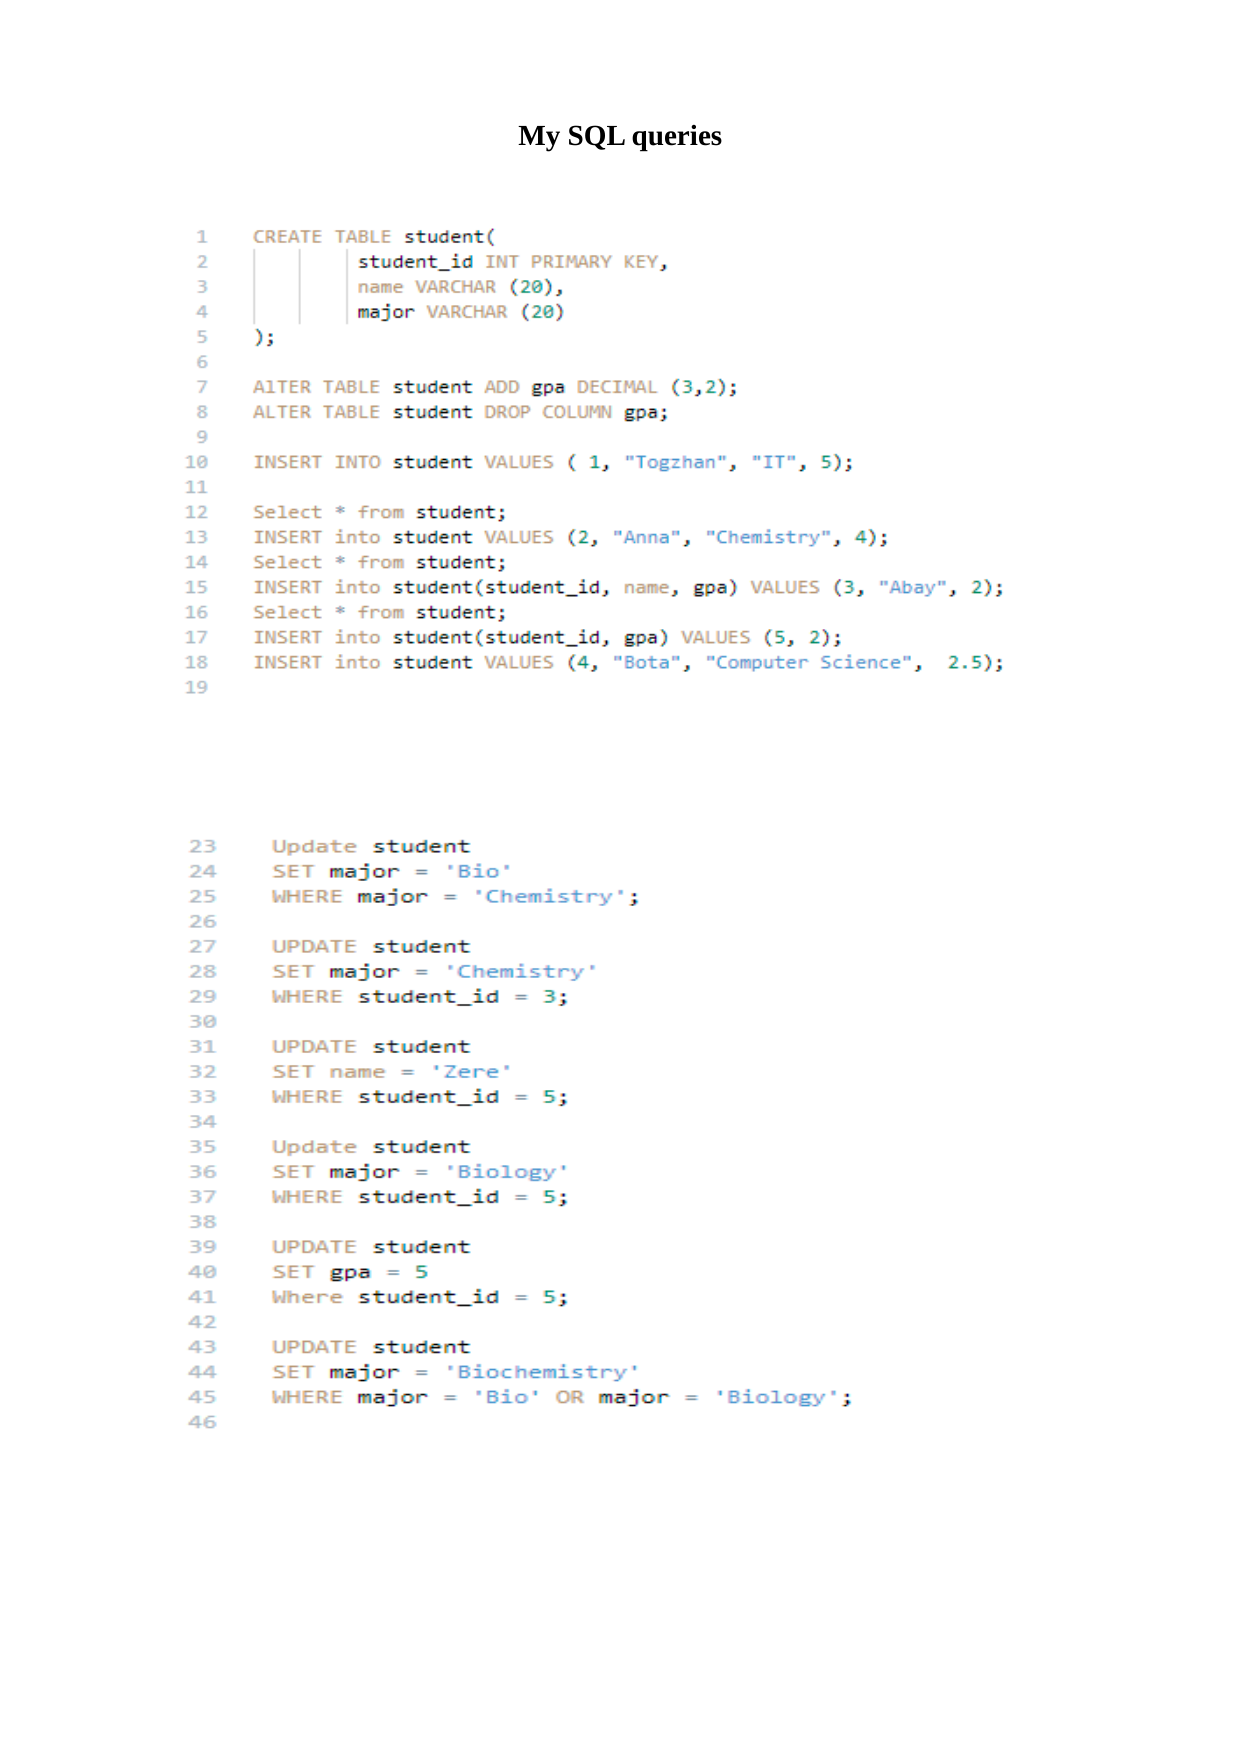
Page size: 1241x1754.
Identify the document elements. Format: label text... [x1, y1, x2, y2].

picture [159, 218, 1081, 700]
picture [174, 834, 976, 1441]
text My SQL queries [118, 118, 1122, 152]
